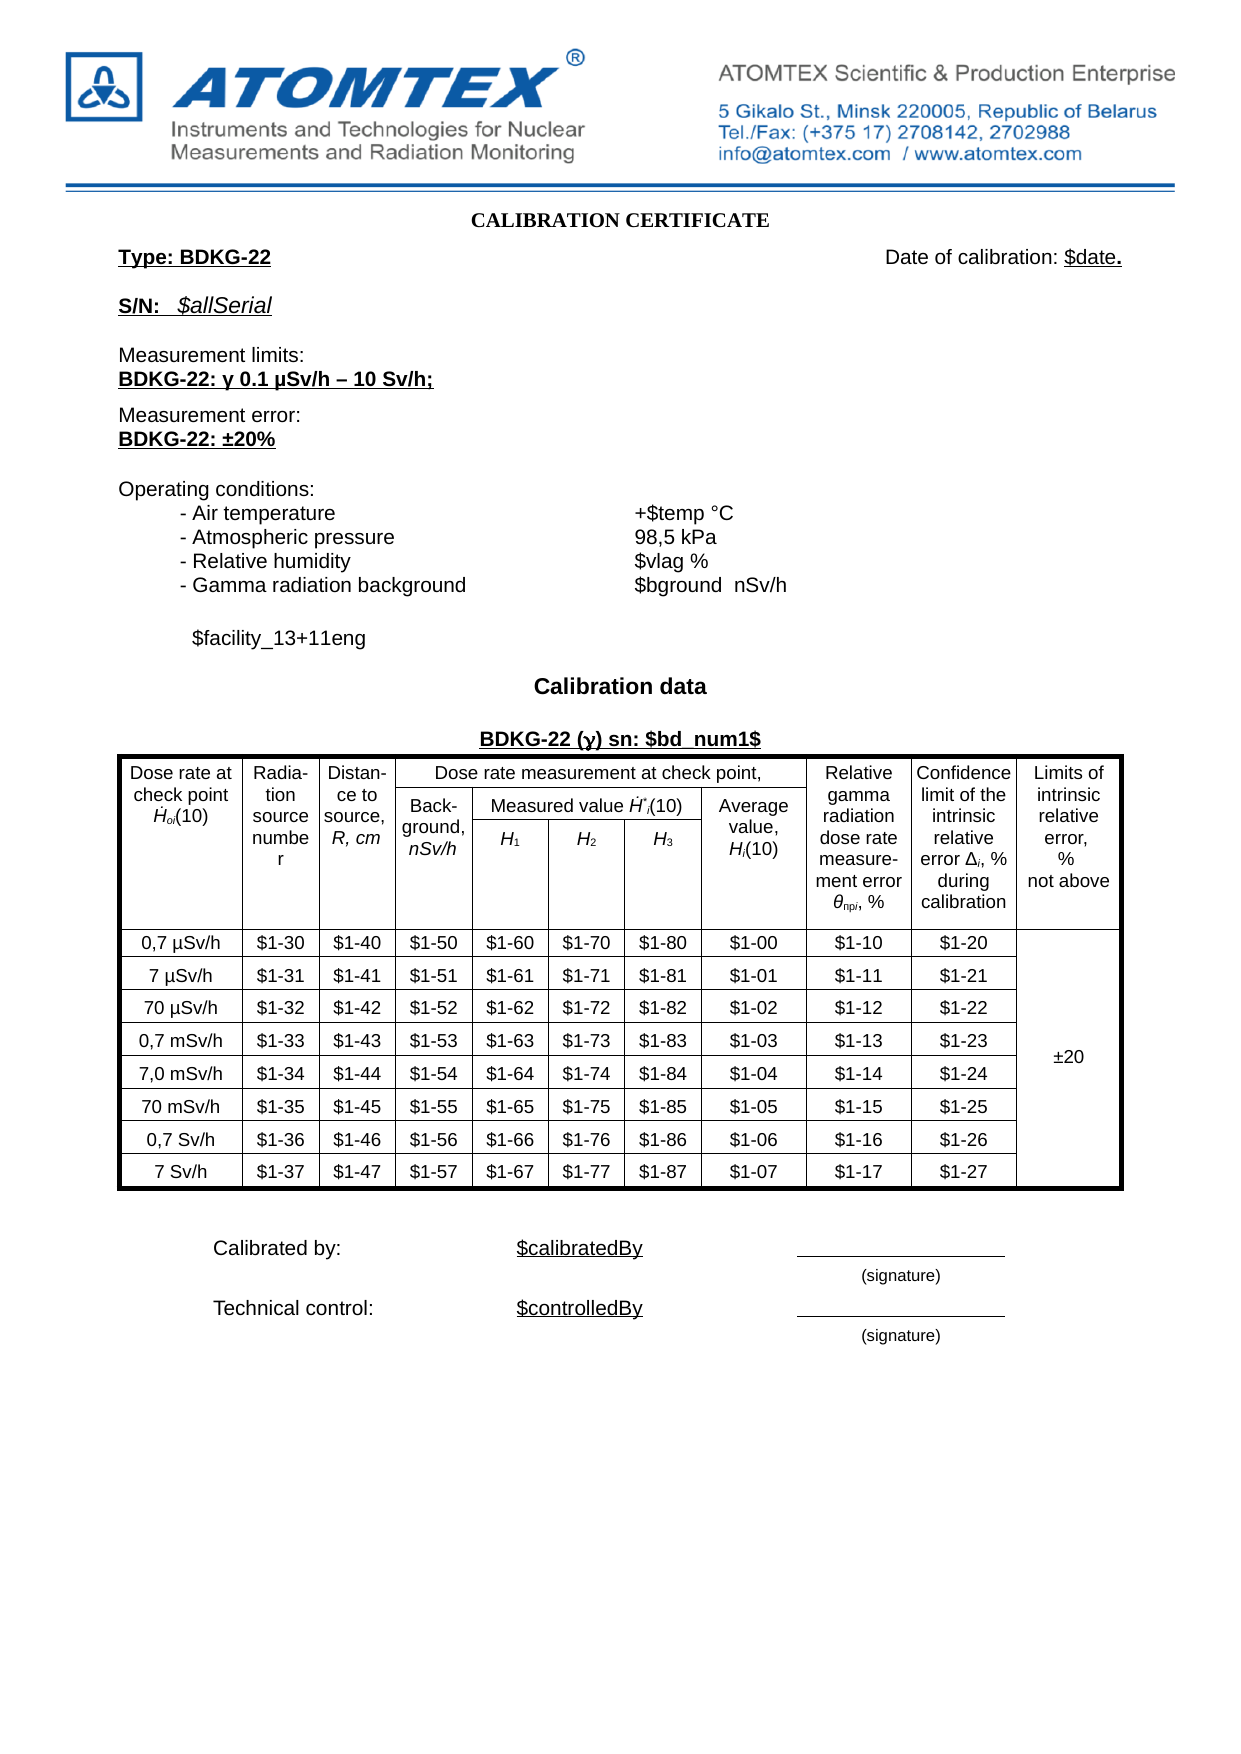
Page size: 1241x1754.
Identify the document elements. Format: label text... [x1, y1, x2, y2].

table_cell Confidence limit of the intrinsic relative error Δi, % during calibration [912, 759, 1016, 928]
table_cell $1-44 [320, 1056, 395, 1087]
table_cell $1-52 [396, 990, 472, 1022]
text S/N: $allSerial [118, 292, 1122, 319]
table_cell $1-25 [912, 1089, 1016, 1120]
table_cell $1-23 [912, 1023, 1016, 1054]
table_cell $1-05 [702, 1089, 806, 1120]
table_cell Radia-tion source number [243, 759, 319, 928]
table_cell [514, 1262, 771, 1292]
table_cell $1-02 [702, 990, 806, 1022]
table_cell $1-01 [702, 957, 806, 989]
table_cell $1-06 [702, 1121, 806, 1153]
table_cell $1-63 [473, 1023, 548, 1054]
table_cell $1-56 [396, 1121, 472, 1153]
table_cell $1-33 [243, 1023, 319, 1054]
table_cell $1-72 [549, 990, 624, 1022]
table_cell Measured value Ḣ*i(10) [473, 788, 701, 819]
table_cell $1-41 [320, 957, 395, 989]
table_cell $1-54 [396, 1056, 472, 1087]
table_cell $1-14 [807, 1056, 911, 1087]
text $facility_13+11eng [118, 625, 1122, 649]
table_cell 0,7 Sv/h [122, 1121, 242, 1153]
table_cell [514, 1322, 771, 1352]
table_cell ±20 [1017, 930, 1119, 1186]
table_cell [210, 1262, 513, 1292]
table_cell 7 Sv/h [122, 1154, 242, 1186]
table_cell $1-00 [702, 930, 806, 956]
table_cell $1-46 [320, 1121, 395, 1153]
text - Relative humidity $vlag % [179, 549, 1122, 573]
text BDKG-22: γ 0.1 µSv/h – 10 Sv/h; [118, 367, 1122, 391]
table_cell Technical control: [210, 1292, 513, 1322]
table_cell 70 mSv/h [122, 1089, 242, 1120]
table_cell $1-47 [320, 1154, 395, 1186]
table_cell $1-04 [702, 1056, 806, 1087]
table_cell $1-07 [702, 1154, 806, 1186]
table_cell $1-16 [807, 1121, 911, 1153]
table_cell $controlledBy [514, 1292, 771, 1322]
table_cell H1 [473, 820, 548, 928]
table_cell 7,0 mSv/h [122, 1056, 242, 1087]
table_cell $1-24 [912, 1056, 1016, 1087]
table_cell $1-40 [320, 930, 395, 956]
text Measurement limits: [118, 343, 1122, 367]
table_cell $1-76 [549, 1121, 624, 1153]
table_cell H3 [625, 820, 701, 928]
table_cell $1-13 [807, 1023, 911, 1054]
table_cell $1-51 [396, 957, 472, 989]
table_cell $1-70 [549, 930, 624, 956]
table_cell Relative gamma radiation dose rate measure-ment error θпрi, % [807, 759, 911, 928]
table_cell $1-66 [473, 1121, 548, 1153]
table_cell $1-71 [549, 957, 624, 989]
table_cell $1-31 [243, 957, 319, 989]
table_cell $1-45 [320, 1089, 395, 1120]
table_cell $1-34 [243, 1056, 319, 1087]
table_cell $1-83 [625, 1023, 701, 1054]
table_cell $1-87 [625, 1154, 701, 1186]
table_cell $1-37 [243, 1154, 319, 1186]
table_cell Limits of intrinsic relative error, % not above [1017, 759, 1119, 928]
table_cell $1-21 [912, 957, 1016, 989]
table_cell 0,7 mSv/h [122, 1023, 242, 1054]
text Measurement error: [118, 403, 1122, 427]
table_cell [771, 1292, 1030, 1322]
table_cell $1-11 [807, 957, 911, 989]
table_cell 70 µSv/h [122, 990, 242, 1022]
table_cell (signature) [771, 1262, 1030, 1292]
table_cell $1-50 [396, 930, 472, 956]
table_cell $1-62 [473, 990, 548, 1022]
table_header Calibrated by: [210, 1232, 513, 1262]
table_cell Average value, Hi(10) [702, 788, 806, 928]
table_header $calibratedBy [514, 1232, 771, 1262]
table_cell H2 [549, 820, 624, 928]
table_cell $1-81 [625, 957, 701, 989]
table_header BDKG-22 (γ) sn: $bd_num1$ [119, 724, 1121, 754]
table_cell $1-42 [320, 990, 395, 1022]
text Operating conditions: [118, 477, 1122, 501]
table_cell $1-75 [549, 1089, 624, 1120]
table_cell (signature) [771, 1322, 1030, 1352]
text - Gamma radiation background $bground nSv/h [179, 573, 1122, 597]
table_cell $1-74 [549, 1056, 624, 1087]
table_cell $1-10 [807, 930, 911, 956]
table_cell $1-03 [702, 1023, 806, 1054]
table_cell $1-32 [243, 990, 319, 1022]
table_cell $1-57 [396, 1154, 472, 1186]
text BDKG-22: ±20% [118, 427, 1122, 451]
table_cell $1-84 [625, 1056, 701, 1087]
table_cell $1-67 [473, 1154, 548, 1186]
table_cell $1-65 [473, 1089, 548, 1120]
table_cell 7 µSv/h [122, 957, 242, 989]
text CALIBRATION CERTIFICATE [118, 208, 1122, 232]
table_cell $1-17 [807, 1154, 911, 1186]
text Type: BDKG-22 Date of calibration: $date. [118, 244, 1122, 268]
table_cell Dose rate at check point Ḣoi(10) [122, 759, 242, 928]
table_cell [210, 1322, 513, 1352]
table_cell $1-26 [912, 1121, 1016, 1153]
table_cell $1-36 [243, 1121, 319, 1153]
table_cell $1-61 [473, 957, 548, 989]
table_cell $1-27 [912, 1154, 1016, 1186]
table_cell $1-15 [807, 1089, 911, 1120]
table_header [771, 1232, 1030, 1262]
table_cell $1-82 [625, 990, 701, 1022]
table_cell $1-60 [473, 930, 548, 956]
table_cell 0,7 µSv/h [122, 930, 242, 956]
table_cell $1-12 [807, 990, 911, 1022]
text Calibration data [118, 673, 1122, 700]
table_cell $1-43 [320, 1023, 395, 1054]
table_cell $1-22 [912, 990, 1016, 1022]
table_cell $1-64 [473, 1056, 548, 1087]
table_cell $1-86 [625, 1121, 701, 1153]
text - Air temperature +$temp °C [179, 501, 1122, 525]
table_cell $1-35 [243, 1089, 319, 1120]
table_cell Distan-ce to source, R, сm [320, 759, 395, 928]
table_cell Dose rate measurement at check point, [396, 759, 806, 787]
table_cell $1-20 [912, 930, 1016, 956]
table_cell $1-30 [243, 930, 319, 956]
table_cell $1-73 [549, 1023, 624, 1054]
table_cell $1-77 [549, 1154, 624, 1186]
table_cell $1-85 [625, 1089, 701, 1120]
table_cell $1-55 [396, 1089, 472, 1120]
table_cell Back-ground, nSv/h [396, 788, 472, 928]
text - Atmospheric pressure 98,5 kPa [179, 525, 1122, 549]
table_cell $1-53 [396, 1023, 472, 1054]
table_cell $1-80 [625, 930, 701, 956]
